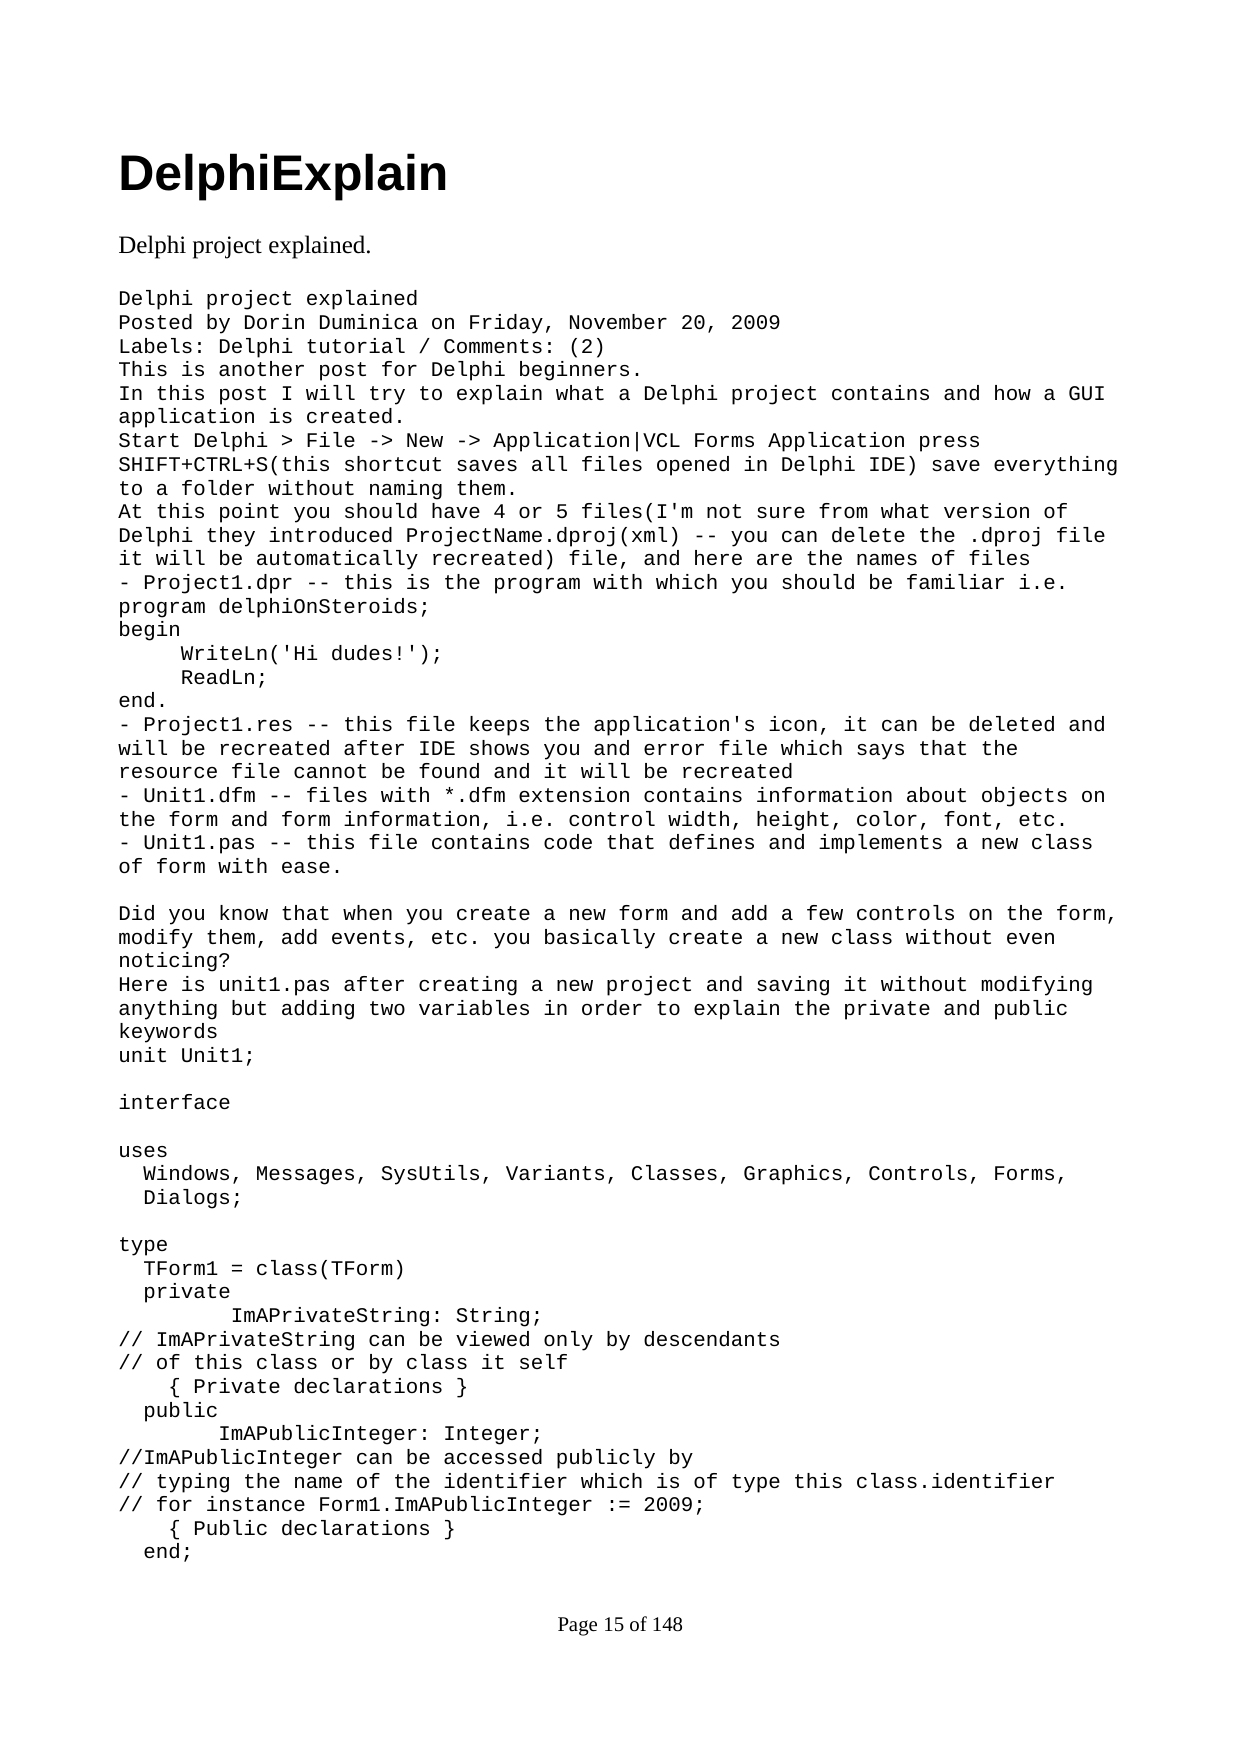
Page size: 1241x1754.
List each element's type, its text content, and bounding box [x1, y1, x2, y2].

text // typing the name of the identifier which is of type this class.identifier [118, 1471, 1122, 1494]
text // ImAPrivateString can be viewed only by descendants [118, 1329, 1122, 1352]
text { Public declarations } [118, 1518, 1122, 1542]
text ImAPrivateString: String; [118, 1305, 1122, 1329]
text // of this class or by class it self [118, 1352, 1122, 1376]
text type [118, 1234, 1122, 1258]
text Labels: Delphi tutorial / Comments: (2) [118, 336, 1122, 359]
text ImAPublicInteger: Integer; [118, 1423, 1122, 1447]
text At this point you should have 4 or 5 files(I'm not sure from what version of Delphi they introduced ProjectName.dproj(xml) -- you can delete the .dproj file it will be automatically recreated) file, and here are the names of files [118, 501, 1122, 572]
text Delphi project explained. [118, 230, 1122, 259]
text Windows, Messages, SysUtils, Variants, Classes, Graphics, Controls, Forms, [118, 1163, 1122, 1187]
text Start Delphi > File -> New -> Application|VCL Forms Application press SHIFT+CTRL+S(this shortcut saves all files opened in Delphi IDE) save everything to a folder without naming them. [118, 430, 1122, 501]
text Delphi project explained [118, 288, 1122, 312]
text ReadLn; [118, 667, 1122, 690]
text begin [118, 619, 1122, 643]
text Did you know that when you create a new form and add a few controls on the form, modify them, add events, etc. you basically create a new class without even noticing? [118, 903, 1122, 974]
text program delphiOnSteroids; [118, 596, 1122, 619]
text end; [118, 1542, 1122, 1565]
subtitle DelphiExplain [118, 143, 1122, 201]
text TForm1 = class(TForm) [118, 1258, 1122, 1281]
text - Project1.res -- this file keeps the application's icon, it can be deleted and will be recreated after IDE shows you and error file which says that the resource file cannot be found and it will be recreated [118, 714, 1122, 785]
text // for instance Form1.ImAPublicInteger := 2009; [118, 1494, 1122, 1518]
text In this post I will try to explain what a Delphi project contains and how a GUI application is created. [118, 383, 1122, 430]
text unit Unit1; [118, 1045, 1122, 1069]
text { Private declarations } [118, 1376, 1122, 1400]
text //ImAPublicInteger can be accessed publicly by [118, 1447, 1122, 1471]
text - Unit1.pas -- this file contains code that defines and implements a new class of form with ease. [118, 832, 1122, 879]
text - Unit1.dfm -- files with *.dfm extension contains information about objects on the form and form information, i.e. control width, height, color, font, etc. [118, 785, 1122, 832]
text interface [118, 1092, 1122, 1116]
text public [118, 1400, 1122, 1423]
text Posted by Dorin Duminica on Friday, November 20, 2009 [118, 312, 1122, 336]
text end. [118, 690, 1122, 714]
text uses [118, 1139, 1122, 1163]
text private [118, 1281, 1122, 1305]
text This is another post for Delphi beginners. [118, 359, 1122, 383]
text Here is unit1.pas after creating a new project and saving it without modifying anything but adding two variables in order to explain the private and public keywords [118, 974, 1122, 1045]
text Dialogs; [118, 1187, 1122, 1211]
text WriteLn('Hi dudes!'); [118, 643, 1122, 667]
text - Project1.dpr -- this is the program with which you should be familiar i.e. [118, 572, 1122, 596]
